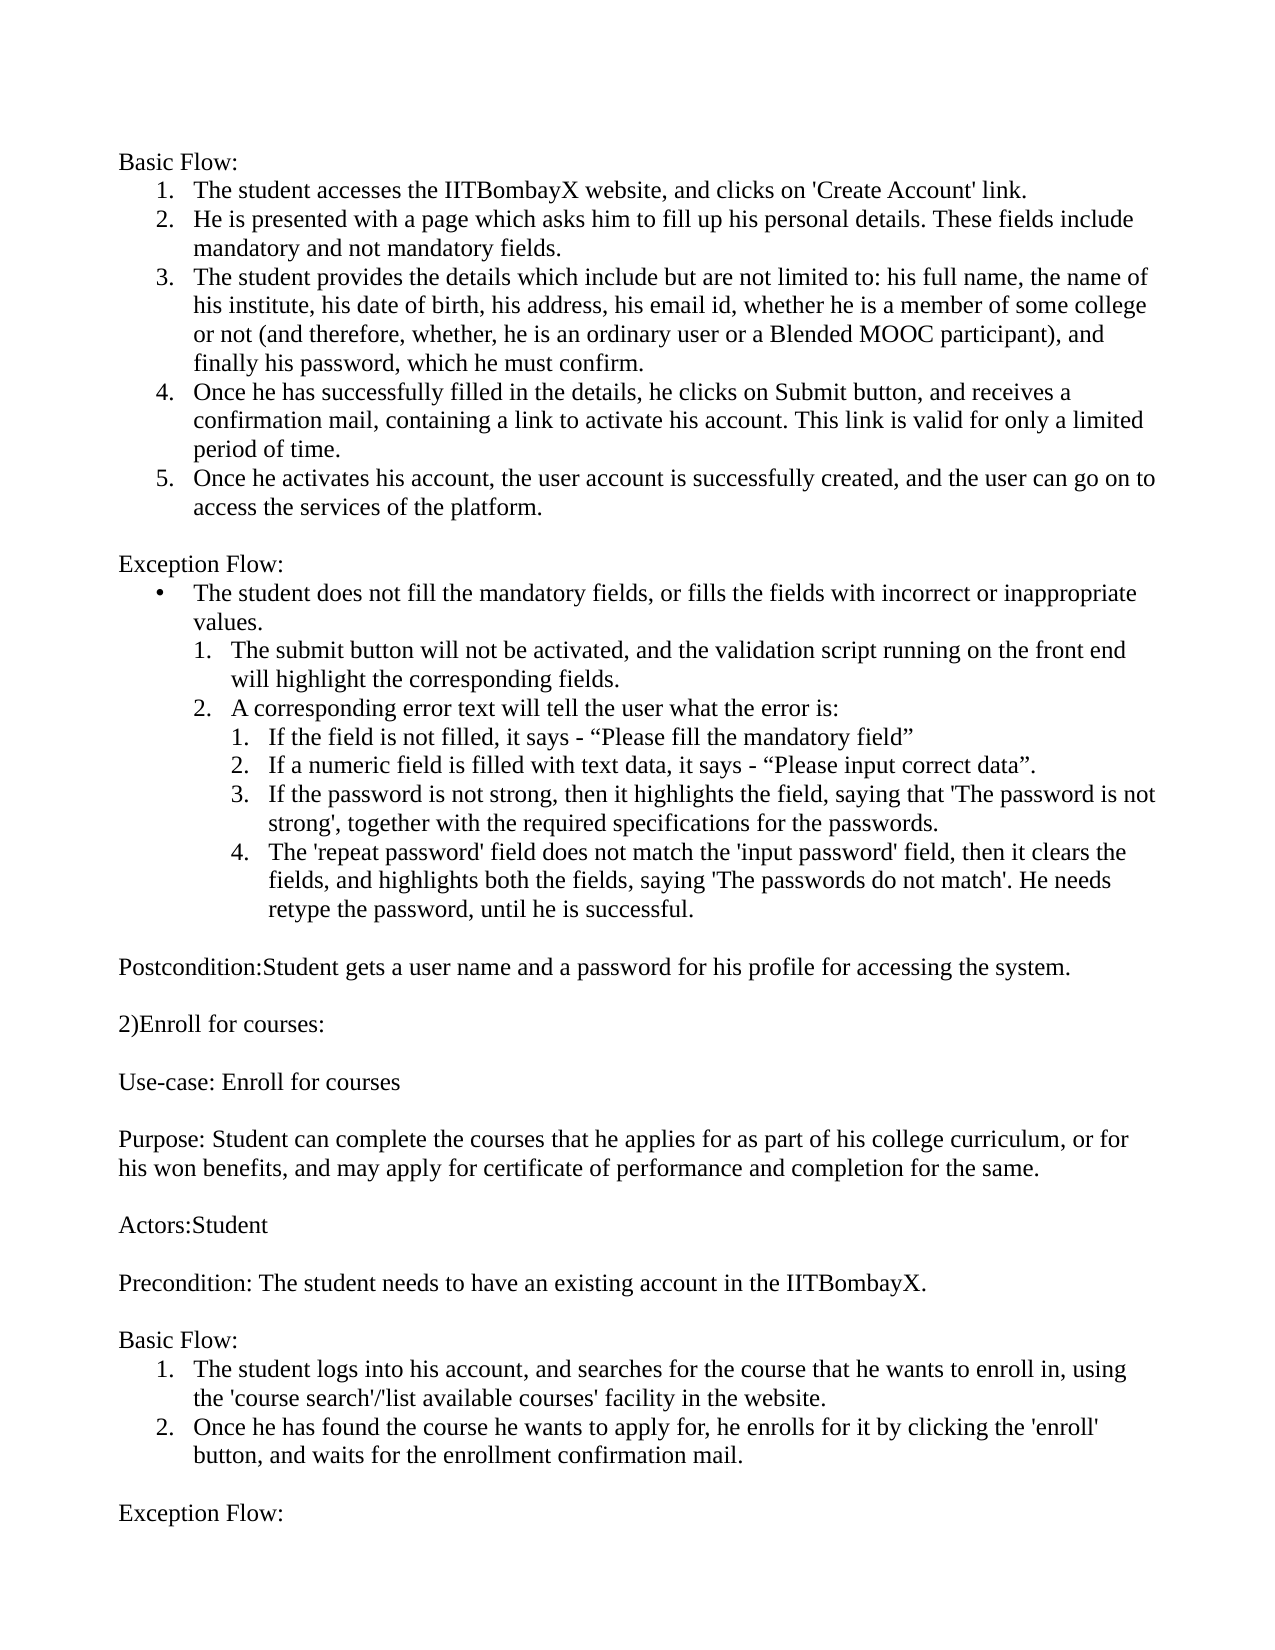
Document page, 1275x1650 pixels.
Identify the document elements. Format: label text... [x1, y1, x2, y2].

text Basic Flow: [118, 147, 1157, 176]
text Postcondition:Student gets a user name and a password for his profile for accessing the system. [118, 952, 1157, 981]
text Exception Flow: [118, 1498, 1157, 1527]
list He is presented with a page which asks him to fill up his personal details. These fields include mandatory and not mandatory fields. [156, 204, 1157, 262]
list If the field is not filled, it says - “Please fill the mandatory field” [231, 722, 1157, 751]
text Precondition: The student needs to have an existing account in the IITBombayX. [118, 1268, 1157, 1297]
list Once he activates his account, the user account is successfully created, and the user can go on to access the services of the platform. [156, 463, 1157, 521]
list The student accesses the IITBombayX website, and clicks on 'Create Account' link. [156, 176, 1157, 204]
list A corresponding error text will tell the user what the error is: [193, 693, 1157, 722]
text Exception Flow: [118, 549, 1157, 578]
list The student logs into his account, and searches for the course that he wants to enroll in, using the 'course search'/'list available courses' facility in the website. [156, 1354, 1157, 1412]
text Use-case: Enroll for courses [118, 1067, 1157, 1096]
list The student does not fill the mandatory fields, or fills the fields with incorrect or inappropriate values. [156, 578, 1157, 636]
list The submit button will not be activated, and the validation script running on the front end will highlight the corresponding fields. [193, 636, 1157, 693]
text Purpose: Student can complete the courses that he applies for as part of his college curriculum, or for his won benefits, and may apply for certificate of performance and completion for the same. [118, 1124, 1157, 1182]
list The 'repeat password' field does not match the 'input password' field, then it clears the fields, and highlights both the fields, saying 'The passwords do not match'. He needs retype the password, until he is successful. [231, 837, 1157, 923]
text Actors:Student [118, 1211, 1157, 1239]
text 2)Enroll for courses: [118, 1009, 1157, 1038]
list If the password is not strong, then it highlights the field, saying that 'The password is not strong', together with the required specifications for the passwords. [231, 779, 1157, 837]
text Basic Flow: [118, 1326, 1157, 1354]
list Once he has found the course he wants to apply for, he enrolls for it by clicking the 'enroll' button, and waits for the enrollment confirmation mail. [156, 1412, 1157, 1469]
list If a numeric field is filled with text data, it says - “Please input correct data”. [231, 751, 1157, 779]
list The student provides the details which include but are not limited to: his full name, the name of his institute, his date of birth, his address, his email id, whether he is a member of some college or not (and therefore, whether, he is an ordinary user or a Blended MOOC participant), and finally his password, which he must confirm. [156, 262, 1157, 377]
list Once he has successfully filled in the details, he clicks on Submit button, and receives a confirmation mail, containing a link to activate his account. This link is valid for only a limited period of time. [156, 377, 1157, 463]
